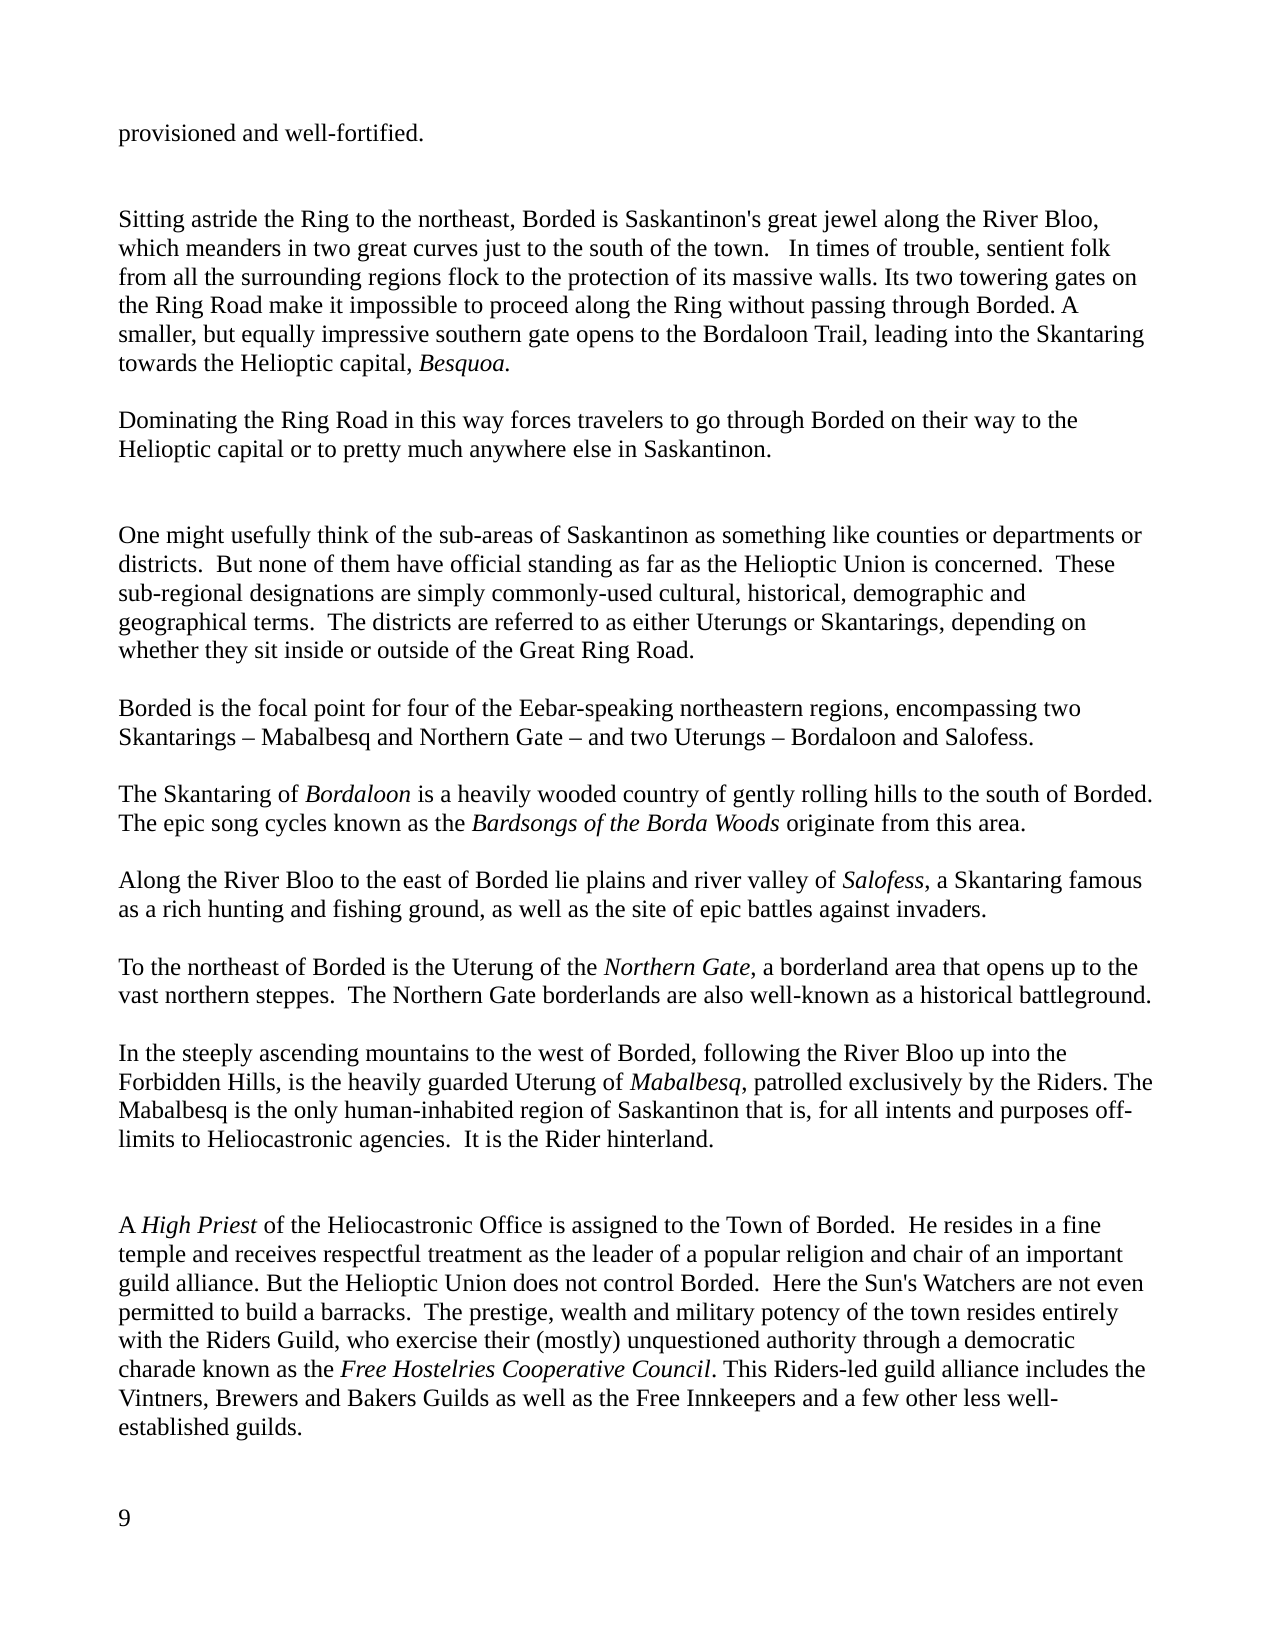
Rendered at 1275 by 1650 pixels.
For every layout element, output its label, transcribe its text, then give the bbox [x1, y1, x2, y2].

text Dominating the Ring Road in this way forces travelers to go through Borded on their way to the Helioptic capital or to pretty much anywhere else in Saskantinon. [118, 406, 1157, 463]
text Along the River Bloo to the east of Borded lie plains and river valley of Salofess, a Skantaring famous as a rich hunting and fishing ground, as well as the site of epic battles against invaders. [118, 866, 1157, 923]
text Sitting astride the Ring to the northeast, Borded is Saskantinon's great jewel along the River Bloo, which meanders in two great curves just to the south of the town. In times of trouble, sentient folk from all the surrounding regions flock to the protection of its massive walls. Its two towering gates on the Ring Road make it impossible to proceed along the Ring without passing through Borded. A smaller, but equally impressive southern gate opens to the Bordaloon Trail, leading into the Skantaring towards the Helioptic capital, Besquoa. [118, 204, 1157, 377]
text One might usefully think of the sub-areas of Saskantinon as something like counties or departments or districts. But none of them have official standing as far as the Helioptic Union is concerned. These sub-regional designations are simply commonly-used cultural, historical, demographic and geographical terms. The districts are referred to as either Uterungs or Skantarings, depending on whether they sit inside or outside of the Great Ring Road. [118, 521, 1157, 664]
text A High Priest of the Heliocastronic Office is assigned to the Town of Borded. He resides in a fine temple and receives respectful treatment as the leader of a popular religion and chair of an important guild alliance. But the Helioptic Union does not control Borded. Here the Sun's Watchers are not even permitted to build a barracks. The prestige, wealth and military potency of the town resides entirely with the Riders Guild, who exercise their (mostly) unquestioned authority through a democratic charade known as the Free Hostelries Cooperative Council. This Riders-led guild alliance includes the Vintners, Brewers and Bakers Guilds as well as the Free Innkeepers and a few other less well-established guilds. [118, 1211, 1157, 1441]
text provisioned and well-fortified. [118, 118, 1157, 147]
text Borded is the focal point for four of the Eebar-speaking northeastern regions, encompassing two Skantarings – Mabalbesq and Northern Gate – and two Uterungs – Bordaloon and Salofess. [118, 693, 1157, 751]
text To the northeast of Borded is the Uterung of the Northern Gate, a borderland area that opens up to the vast northern steppes. The Northern Gate borderlands are also well-known as a historical battleground. [118, 952, 1157, 1009]
text In the steeply ascending mountains to the west of Borded, following the River Bloo up into the Forbidden Hills, is the heavily guarded Uterung of Mabalbesq, patrolled exclusively by the Riders. The Mabalbesq is the only human-inhabited region of Saskantinon that is, for all intents and purposes off-limits to Heliocastronic agencies. It is the Rider hinterland. [118, 1038, 1157, 1153]
text The Skantaring of Bordaloon is a heavily wooded country of gently rolling hills to the south of Borded. The epic song cycles known as the Bardsongs of the Borda Woods originate from this area. [118, 779, 1157, 837]
